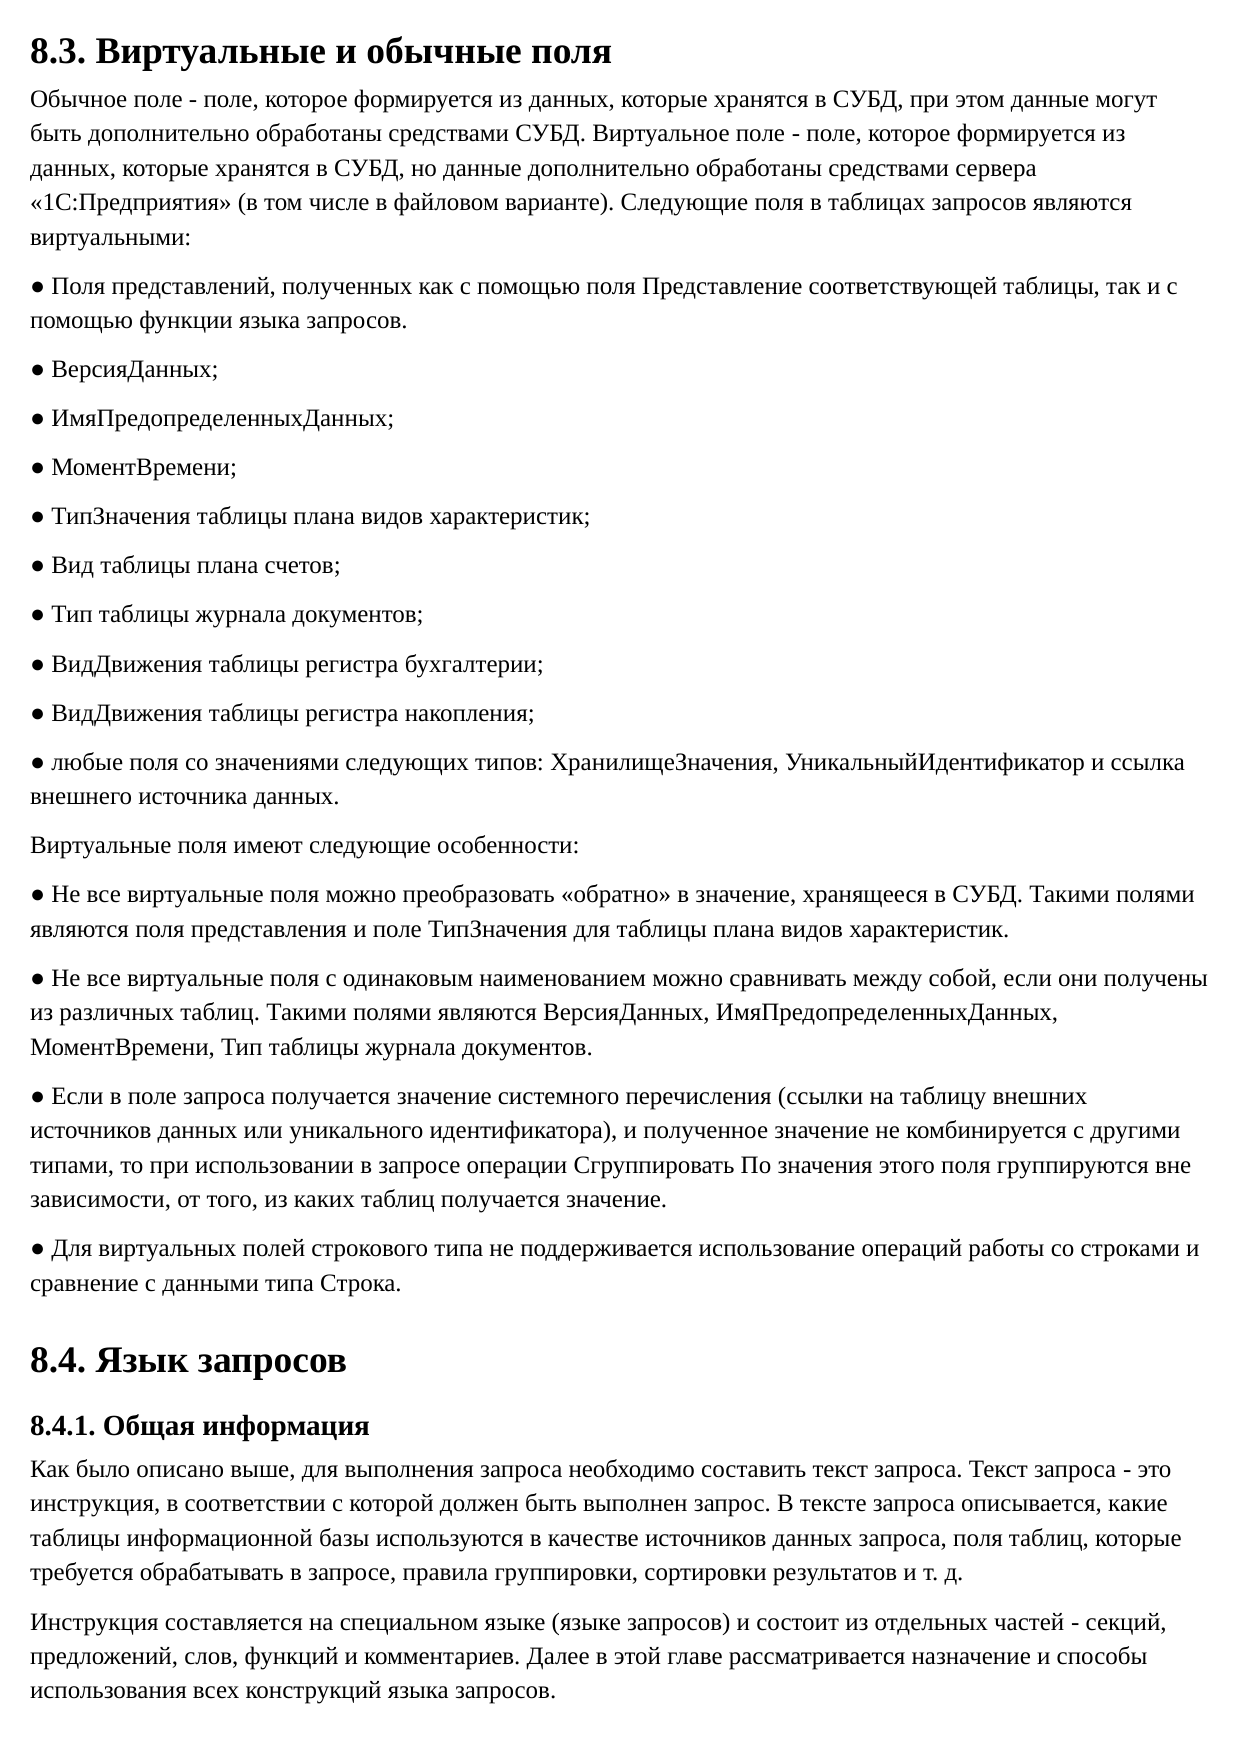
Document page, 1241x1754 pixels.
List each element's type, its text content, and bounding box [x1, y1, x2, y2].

text ● ВидДвижения таблицы регистра накопления; [30, 698, 1211, 726]
text ● Для виртуальных полей строкового типа не поддерживается использование операций работы со строками и сравнение с данными типа Строка. [30, 1233, 1211, 1297]
text ● ИмяПредопределенныхДанных; [30, 403, 1211, 432]
text ● МоментВремени; [30, 452, 1211, 481]
text ● ВерсияДанных; [30, 354, 1211, 383]
text ● Если в поле запроса получается значение системного перечисления (ссылки на таблицу внешних источников данных или уникального идентификатора), и полученное значение не комбинируется с другими типами, то при использовании в запросе операции Сгруппировать По значения этого поля группируются вне зависимости, от того, из каких таблиц получается значение. [30, 1081, 1211, 1213]
text ● ТипЗначения таблицы плана видов характеристик; [30, 501, 1211, 530]
text Инструкция составляется на специальном языке (языке запросов) и состоит из отдельных частей ‑ секций, предложений, слов, функций и комментариев. Далее в этой главе рассматривается назначение и способы использования всех конструкций языка запросов. [30, 1607, 1211, 1704]
text Как было описано выше, для выполнения запроса необходимо составить текст запроса. Текст запроса ‑ это инструкция, в соответствии с которой должен быть выполнен запрос. В тексте запроса описывается, какие таблицы информационной базы используются в качестве источников данных запроса, поля таблиц, которые требуется обрабатывать в запросе, правила группировки, сортировки результатов и т. д. [30, 1454, 1211, 1586]
text ● любые поля со значениями следующих типов: ХранилищеЗначения, УникальныйИдентификатор и ссылка внешнего источника данных. [30, 747, 1211, 810]
text ● Вид таблицы плана счетов; [30, 551, 1211, 579]
text Обычное поле ‑ поле, которое формируется из данных, которые хранятся в СУБД, при этом данные могут быть дополнительно обработаны средствами СУБД. Виртуальное поле ‑ поле, которое формируется из данных, которые хранятся в СУБД, но данные дополнительно обработаны средствами сервера «1С:Предприятия» (в том числе в файловом варианте). Следующие поля в таблицах запросов являются виртуальными: [30, 84, 1211, 250]
text ● Не все виртуальные поля с одинаковым наименованием можно сравнивать между собой, если они получены из различных таблиц. Такими полями являются ВерсияДанных, ИмяПредопределенныхДанных, МоментВремени, Тип таблицы журнала документов. [30, 963, 1211, 1061]
text ● Поля представлений, полученных как с помощью поля Представление соответствующей таблицы, так и с помощью функции языка запросов. [30, 271, 1211, 334]
text ● ВидДвижения таблицы регистра бухгалтерии; [30, 649, 1211, 677]
subtitle 8.4.1. Общая информация [30, 1408, 1211, 1442]
text ● Тип таблицы журнала документов; [30, 599, 1211, 628]
subtitle 8.3. Виртуальные и обычные поля [30, 28, 1211, 71]
subtitle 8.4. Язык запросов [30, 1338, 1211, 1381]
text Виртуальные поля имеют следующие особенности: [30, 830, 1211, 859]
text ● Не все виртуальные поля можно преобразовать «обратно» в значение, хранящееся в СУБД. Такими полями являются поля представления и поле ТипЗначения для таблицы плана видов характеристик. [30, 879, 1211, 943]
